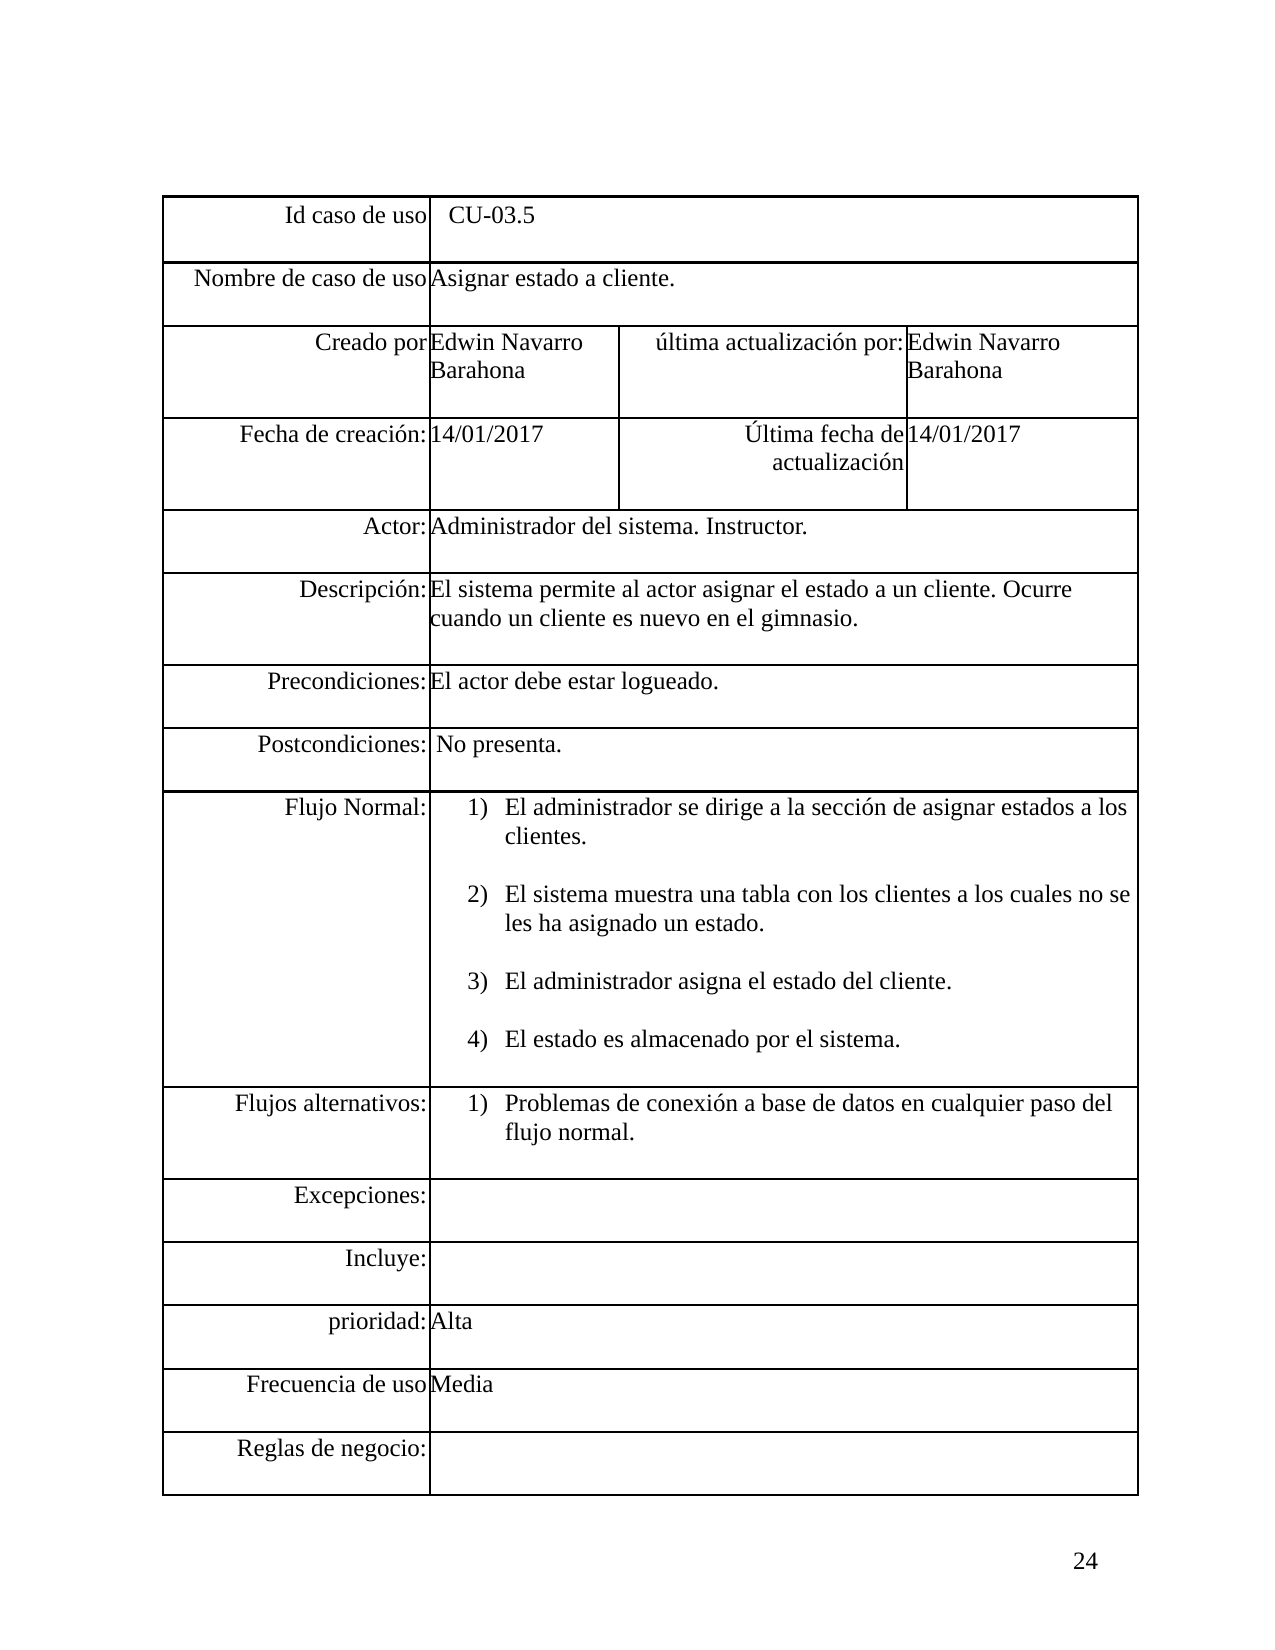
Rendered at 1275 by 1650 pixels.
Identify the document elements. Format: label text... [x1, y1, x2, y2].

table_cell Administrador del sistema. Instructor. [431, 511, 1137, 572]
table_cell prioridad: [164, 1306, 429, 1367]
table_cell Fecha de creación: [164, 419, 429, 509]
table_cell Nombre de caso de uso [164, 264, 429, 325]
table_header Id caso de uso [164, 198, 429, 261]
table_cell Actor: [164, 511, 429, 572]
table_cell Creado por [164, 327, 429, 417]
table_cell Edwin Navarro Barahona [431, 327, 618, 417]
table_cell Descripción: [164, 574, 429, 664]
table_cell El sistema permite al actor asignar el estado a un cliente. Ocurre cuando un cliente es nuevo en el gimnasio. [431, 574, 1137, 664]
table_cell 14/01/2017 [431, 419, 618, 509]
table_cell 14/01/2017 [908, 419, 1137, 509]
table_cell Edwin Navarro Barahona [908, 327, 1137, 417]
table_cell Reglas de negocio: [164, 1433, 429, 1494]
table_cell El administrador se dirige a la sección de asignar estados a los clientes. El sistema muestra una tabla con los clientes a los cuales no se les ha asignado un estado. El administrador asigna el estado del cliente. El estado es almacenado por el sistema. [431, 793, 1137, 1086]
table_cell última actualización por: [620, 327, 906, 417]
table_cell Postcondiciones: [164, 729, 429, 790]
table_cell Problemas de conexión a base de datos en cualquier paso del flujo normal. [431, 1088, 1137, 1178]
table_cell Media [431, 1370, 1137, 1431]
table_cell Precondiciones: [164, 666, 429, 727]
table_cell Alta [431, 1306, 1137, 1367]
table_cell No presenta. [431, 729, 1137, 790]
table_cell Incluye: [164, 1243, 429, 1304]
table_cell Frecuencia de uso [164, 1370, 429, 1431]
table_cell Asignar estado a cliente. [431, 264, 1137, 325]
table_cell Última fecha de actualización [620, 419, 906, 509]
table_cell [431, 1243, 1137, 1304]
table_cell El actor debe estar logueado. [431, 666, 1137, 727]
table_cell Flujo Normal: [164, 793, 429, 1086]
table_cell [431, 1180, 1137, 1241]
table_cell Flujos alternativos: [164, 1088, 429, 1178]
table_cell Excepciones: [164, 1180, 429, 1241]
table_cell [431, 1433, 1137, 1494]
table_header CU-03.5 [431, 198, 1137, 261]
